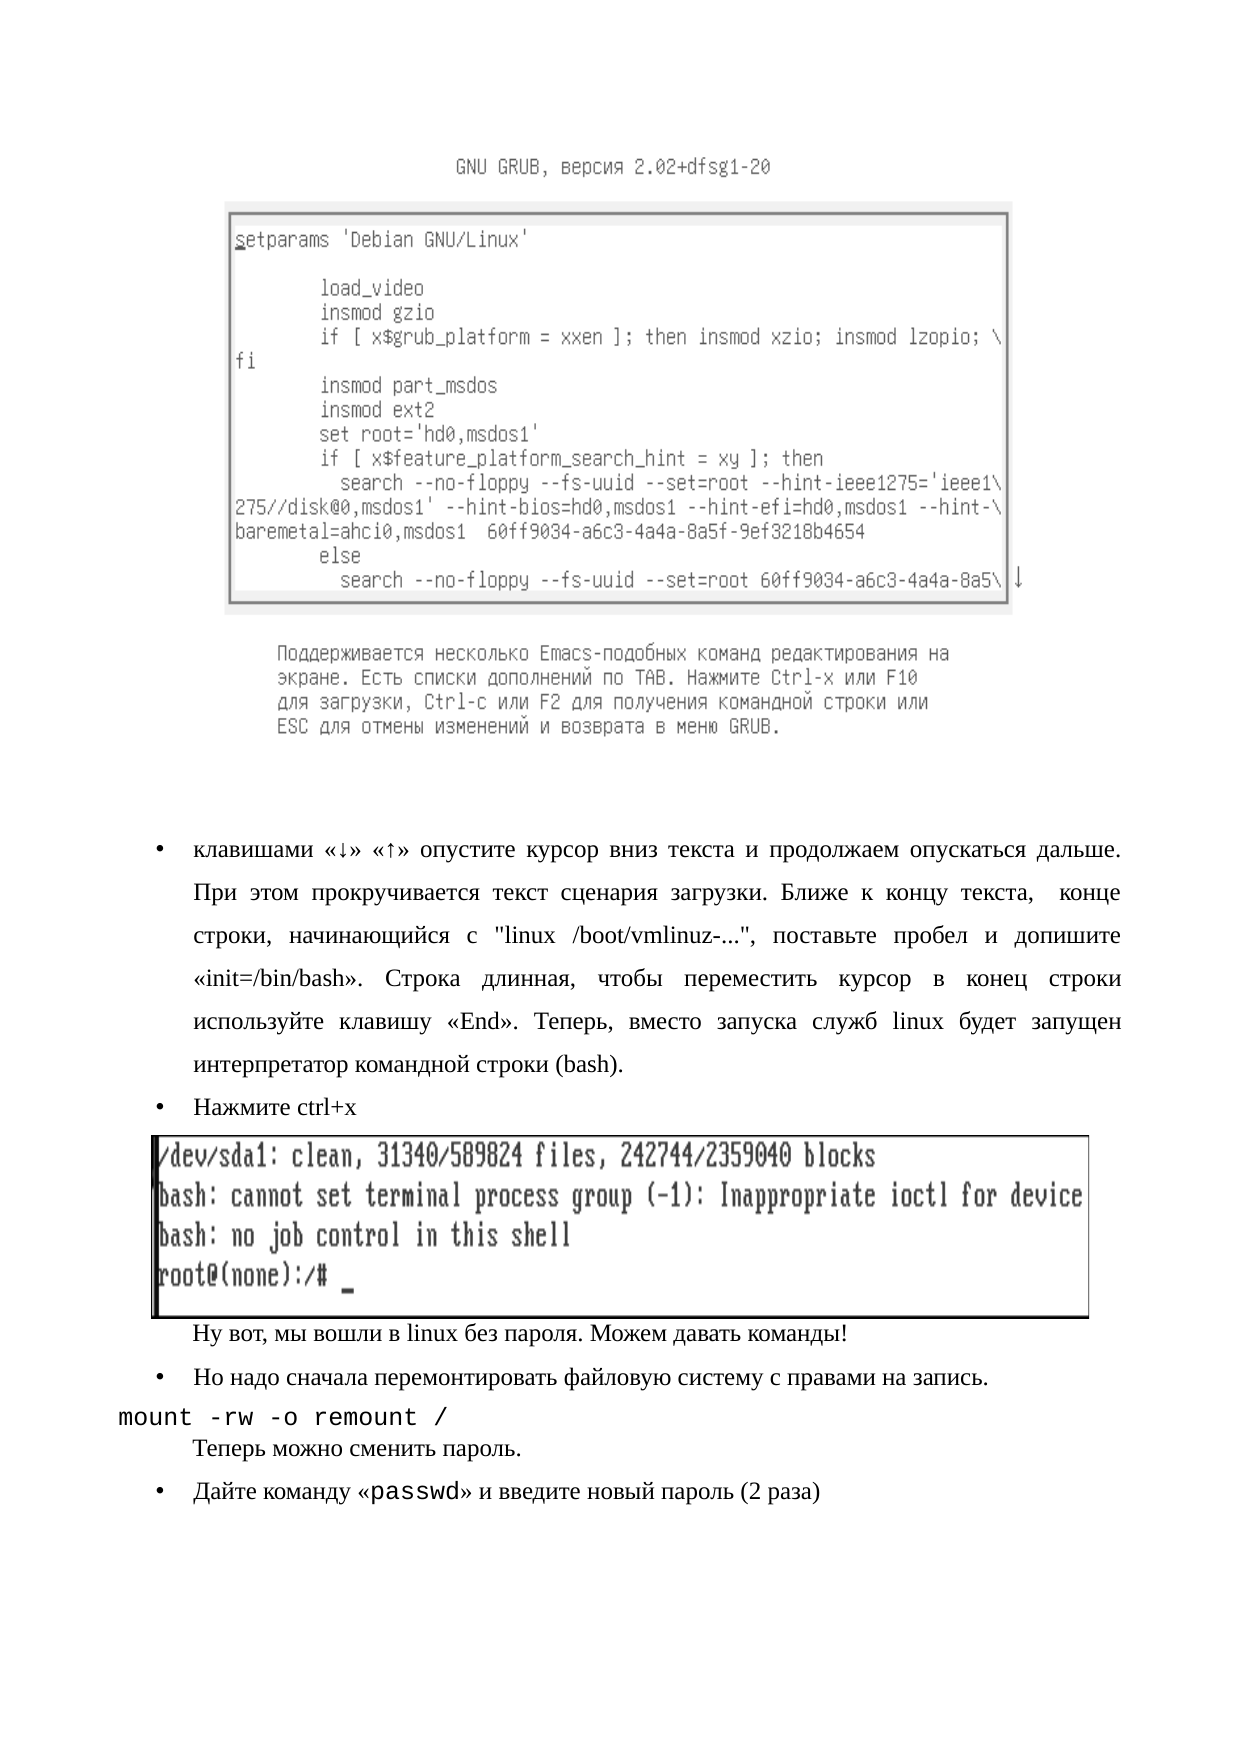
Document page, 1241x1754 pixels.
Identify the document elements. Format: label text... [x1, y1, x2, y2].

picture [205, 118, 1035, 834]
list Дайте команду «passwd» и введите новый пароль (2 раза) [156, 1476, 1122, 1507]
text Ну вот, мы вошли в linux без пароля. Можем давать команды! [118, 1318, 1122, 1347]
list Но надо сначала перемонтировать файловую систему с правами на запись. [156, 1362, 1122, 1390]
list Нажмите ctrl+x [156, 1092, 1122, 1121]
picture [151, 1135, 1090, 1319]
text Теперь можно сменить пароль. [118, 1433, 1122, 1462]
list клавишами «↓» «↑» опустите курсор вниз текста и продолжаем опускаться дальше. При этом прокручивается текст сценария загрузки. Ближе к концу текста, конце строки, начинающийся с "linux /boot/vmlinuz-...", поставьте пробел и допишите «init=/bin/bash». Строка длинная, чтобы переместить курсор в конец строки используйте клавишу «End». Теперь, вместо запуска служб linux будет запущен интерпретатор командной строки (bash). [156, 834, 1122, 1078]
text mount -rw -o remount / [118, 1405, 1122, 1433]
